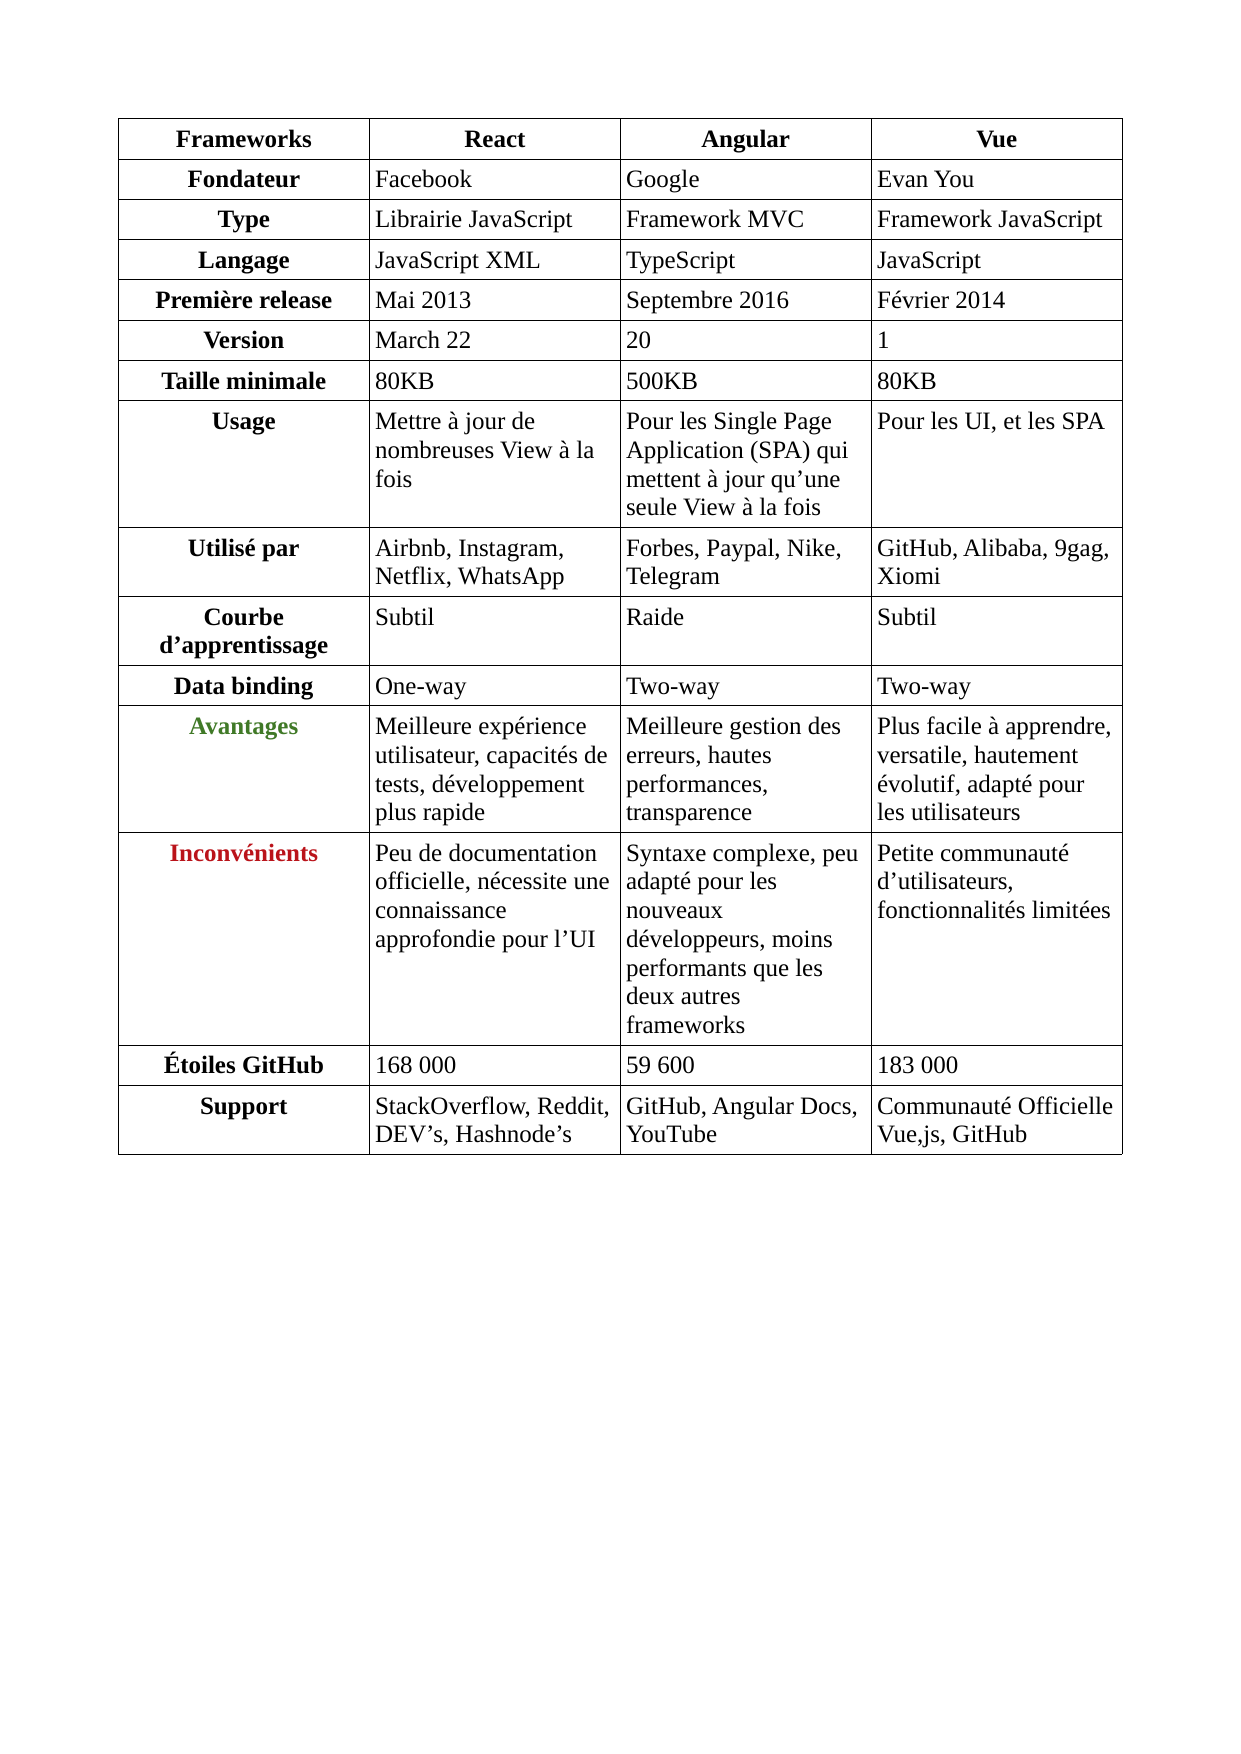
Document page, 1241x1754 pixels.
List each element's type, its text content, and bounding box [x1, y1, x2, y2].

table_cell GitHub, Angular Docs, YouTube [621, 1086, 871, 1154]
table_cell Data binding [119, 666, 369, 705]
table_cell Pour les UI, et les SPA [872, 401, 1122, 527]
table_cell One-way [370, 666, 620, 705]
table_cell Subtil [872, 597, 1122, 665]
table_cell 80KB [370, 361, 620, 400]
table_cell Peu de documentation officielle, nécessite une connaissance approfondie pour l’UI [370, 833, 620, 1045]
table_cell 183 000 [872, 1046, 1122, 1085]
table_cell Fondateur [119, 160, 369, 199]
table_header React [370, 119, 620, 158]
table_cell Framework MVC [621, 200, 871, 239]
table_cell Courbe d’apprentissage [119, 597, 369, 665]
table_cell TypeScript [621, 240, 871, 279]
table_cell 168 000 [370, 1046, 620, 1085]
table_cell Librairie JavaScript [370, 200, 620, 239]
table_header Angular [621, 119, 871, 158]
table_cell 59 600 [621, 1046, 871, 1085]
table_cell Subtil [370, 597, 620, 665]
table_cell Plus facile à apprendre, versatile, hautement évolutif, adapté pour les utilisateurs [872, 706, 1122, 832]
table_cell March 22 [370, 321, 620, 360]
table_cell Meilleure gestion des erreurs, hautes performances, transparence [621, 706, 871, 832]
table_cell Usage [119, 401, 369, 527]
table_cell JavaScript XML [370, 240, 620, 279]
table_cell 20 [621, 321, 871, 360]
table_cell Taille minimale [119, 361, 369, 400]
table_cell Langage [119, 240, 369, 279]
table_cell Première release [119, 280, 369, 320]
table_cell JavaScript [872, 240, 1122, 279]
table_cell 80KB [872, 361, 1122, 400]
table_cell Communauté Officielle Vue,js, GitHub [872, 1086, 1122, 1154]
table_header Frameworks [119, 119, 369, 158]
table_header Vue [872, 119, 1122, 158]
table_cell Google [621, 160, 871, 199]
table_cell Inconvénients [119, 833, 369, 1045]
table_cell Support [119, 1086, 369, 1154]
table_cell Forbes, Paypal, Nike, Telegram [621, 528, 871, 596]
table_cell Version [119, 321, 369, 360]
table_cell Mai 2013 [370, 280, 620, 320]
table_cell 1 [872, 321, 1122, 360]
table_cell Raide [621, 597, 871, 665]
table_cell Framework JavaScript [872, 200, 1122, 239]
table_cell Two-way [872, 666, 1122, 705]
table_cell Airbnb, Instagram, Netflix, WhatsApp [370, 528, 620, 596]
table_cell Février 2014 [872, 280, 1122, 320]
table_cell Petite communauté d’utilisateurs, fonctionnalités limitées [872, 833, 1122, 1045]
table_cell Étoiles GitHub [119, 1046, 369, 1085]
table_cell Pour les Single Page Application (SPA) qui mettent à jour qu’une seule View à la fois [621, 401, 871, 527]
table_cell GitHub, Alibaba, 9gag, Xiomi [872, 528, 1122, 596]
table_cell 500KB [621, 361, 871, 400]
table_cell Septembre 2016 [621, 280, 871, 320]
table_cell Avantages [119, 706, 369, 832]
table_cell Utilisé par [119, 528, 369, 596]
table_cell Two-way [621, 666, 871, 705]
table_cell StackOverflow, Reddit, DEV’s, Hashnode’s [370, 1086, 620, 1154]
table_cell Mettre à jour de nombreuses View à la fois [370, 401, 620, 527]
table_cell Facebook [370, 160, 620, 199]
table_cell Type [119, 200, 369, 239]
table_cell Evan You [872, 160, 1122, 199]
table_cell Meilleure expérience utilisateur, capacités de tests, développement plus rapide [370, 706, 620, 832]
table_cell Syntaxe complexe, peu adapté pour les nouveaux développeurs, moins performants que les deux autres frameworks [621, 833, 871, 1045]
